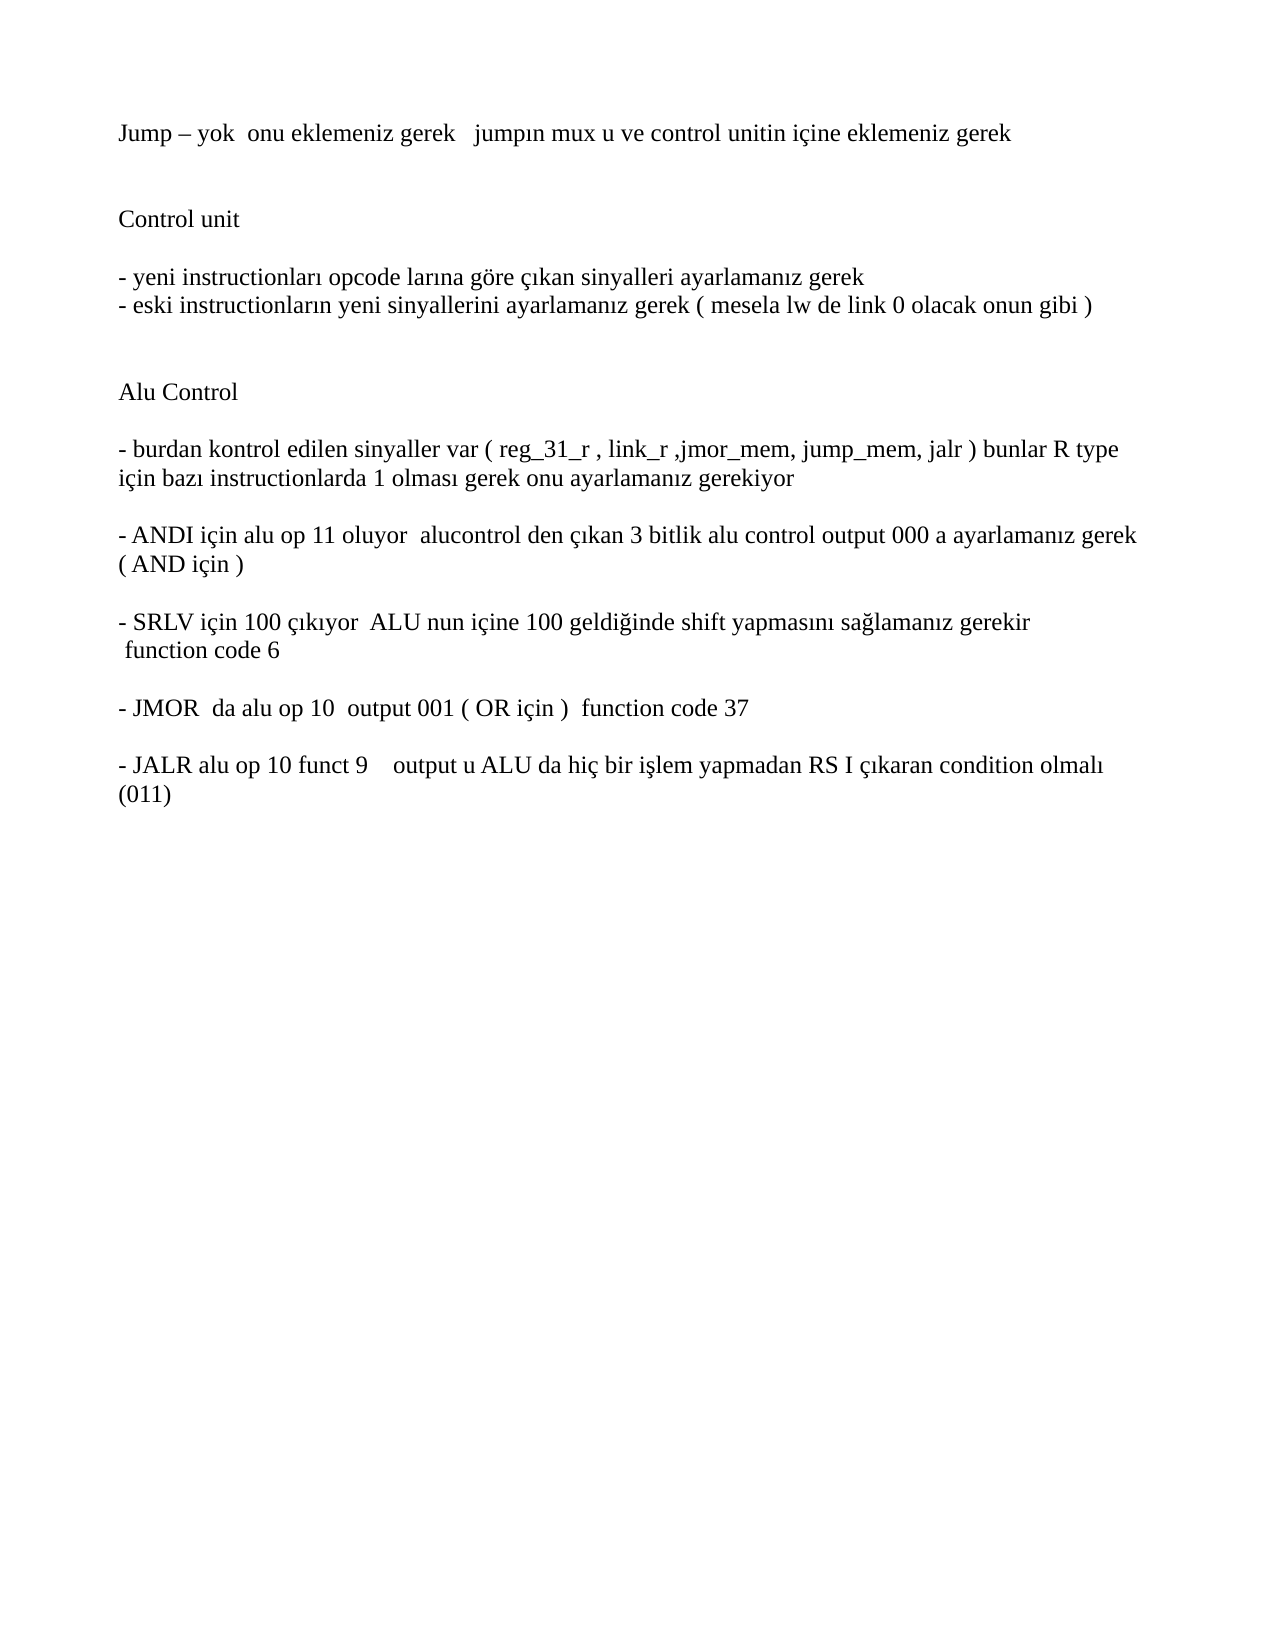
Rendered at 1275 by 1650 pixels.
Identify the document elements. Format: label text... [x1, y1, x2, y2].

text - eski instructionların yeni sinyallerini ayarlamanız gerek ( mesela lw de link 0 olacak onun gibi ) [118, 291, 1157, 319]
text - JMOR da alu op 10 output 001 ( OR için ) function code 37 [118, 693, 1157, 722]
text - JALR alu op 10 funct 9 output u ALU da hiç bir işlem yapmadan RS I çıkaran condition olmalı (011) [118, 751, 1157, 808]
text Alu Control [118, 377, 1157, 406]
text function code 6 [118, 636, 1157, 664]
text Control unit [118, 204, 1157, 233]
text - yeni instructionları opcode larına göre çıkan sinyalleri ayarlamanız gerek [118, 262, 1157, 291]
text Jump – yok onu eklemeniz gerek jumpın mux u ve control unitin içine eklemeniz gerek [118, 118, 1157, 147]
text - SRLV için 100 çıkıyor ALU nun içine 100 geldiğinde shift yapmasını sağlamanız gerekir [118, 607, 1157, 636]
text - ANDI için alu op 11 oluyor alucontrol den çıkan 3 bitlik alu control output 000 a ayarlamanız gerek ( AND için ) [118, 521, 1157, 578]
text - burdan kontrol edilen sinyaller var ( reg_31_r , link_r ,jmor_mem, jump_mem, jalr ) bunlar R type için bazı instructionlarda 1 olması gerek onu ayarlamanız gerekiyor [118, 434, 1157, 492]
